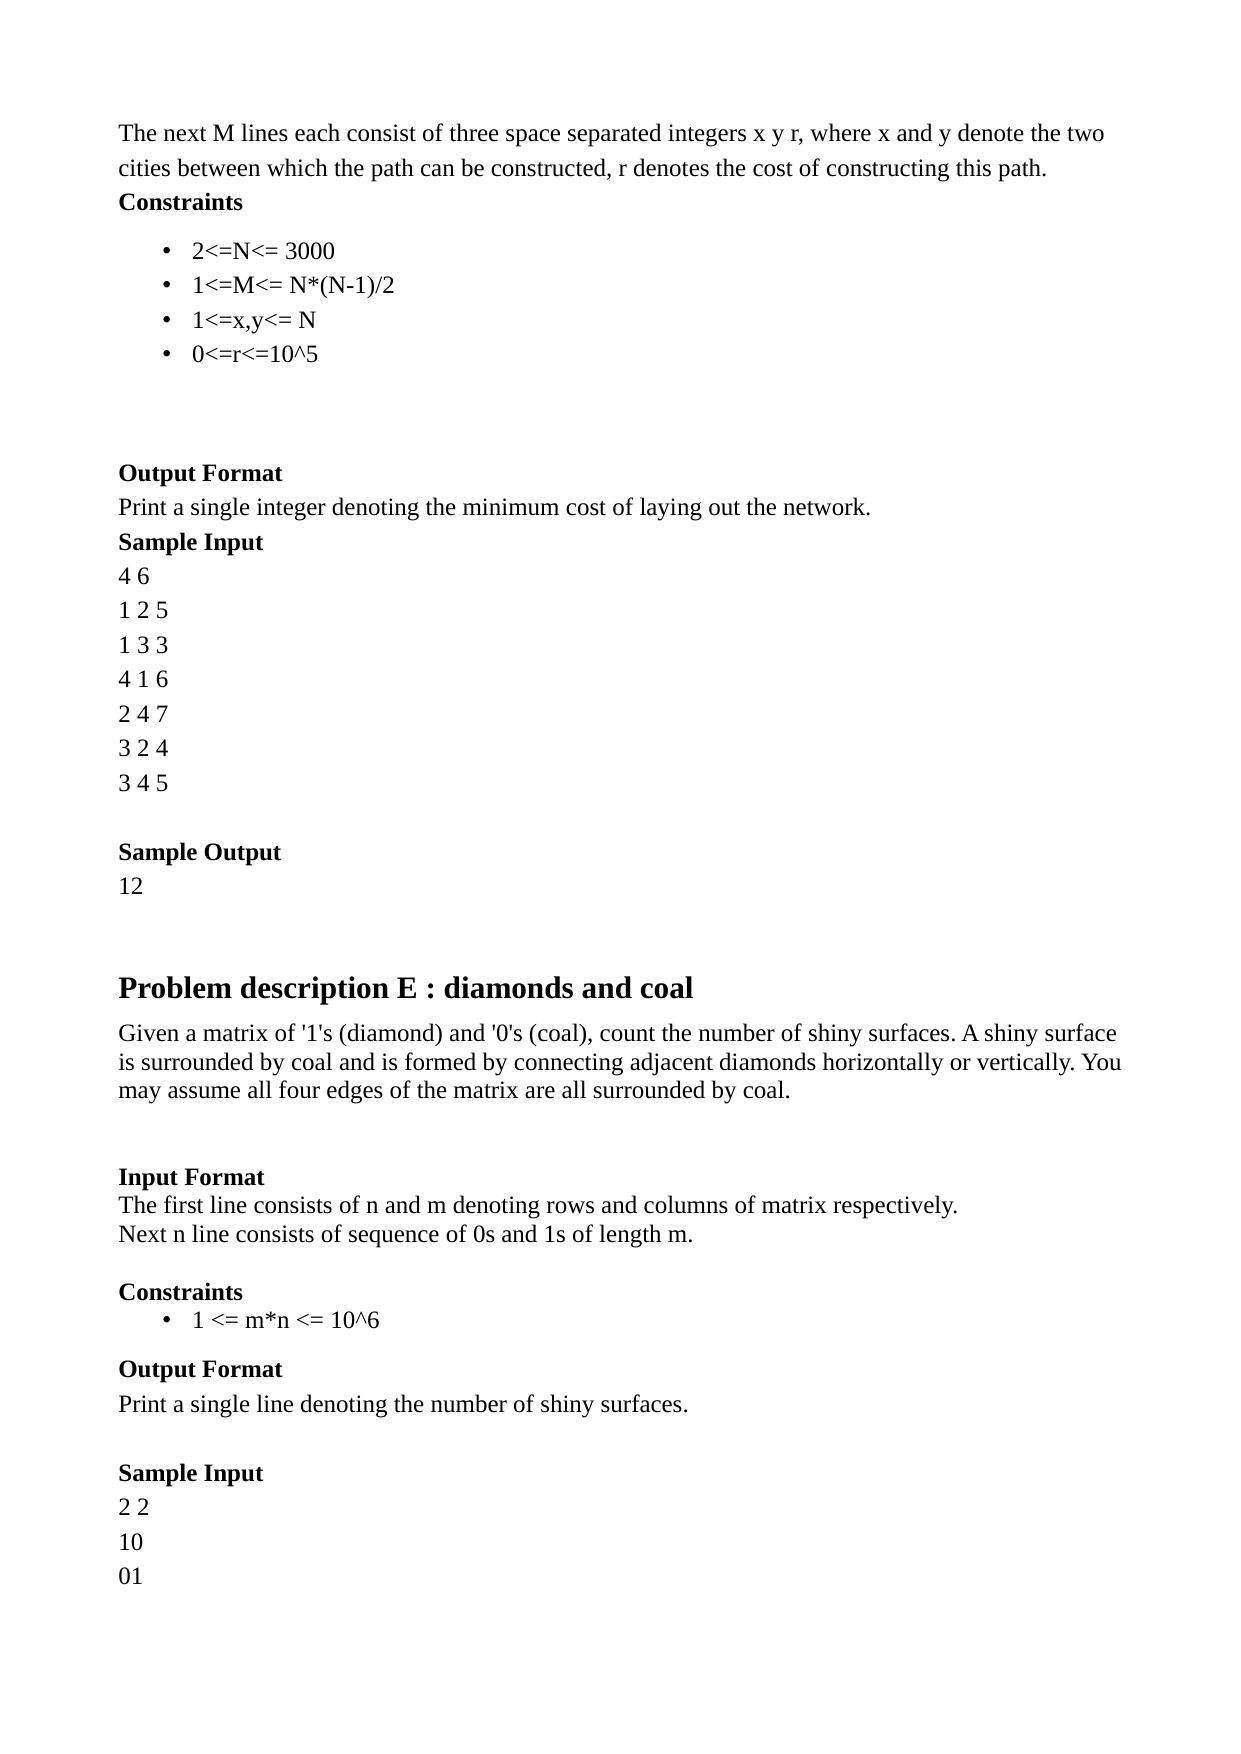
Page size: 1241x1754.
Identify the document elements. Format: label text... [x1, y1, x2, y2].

list 2<=N<= 3000 [162, 236, 1122, 265]
text The next M lines each consist of three space separated integers x y r, where x and y denote the two cities between which the path can be constructed, r denotes the cost of constructing this path. Constraints [118, 118, 1122, 216]
list 1<=x,y<= N [162, 305, 1122, 334]
list 0<=r<=10^5 [162, 339, 1122, 368]
list 1 <= m*n <= 10^6 [162, 1305, 1122, 1334]
text Given a matrix of '1's (diamond) and '0's (coal), count the number of shiny surfaces. A shiny surface is surrounded by coal and is formed by connecting adjacent diamonds horizontally or vertically. You may assume all four edges of the matrix are all surrounded by coal. Input Format The first line consists of n and m denoting rows and columns of matrix respectively. Next n line consists of sequence of 0s and 1s of length m. Constraints [118, 1018, 1122, 1305]
text Output Format Print a single integer denoting the minimum cost of laying out the network. Sample Input 4 6 1 2 5 1 3 3 4 1 6 2 4 7 3 2 4 3 4 5 Sample Output 12 [118, 389, 1122, 934]
text Output Format Print a single line denoting the number of shiny surfaces. Sample Input 2 2 10 01 [118, 1354, 1122, 1624]
subtitle Problem description E : diamonds and coal [118, 969, 1122, 1005]
list 1<=M<= N*(N-1)/2 [162, 271, 1122, 299]
